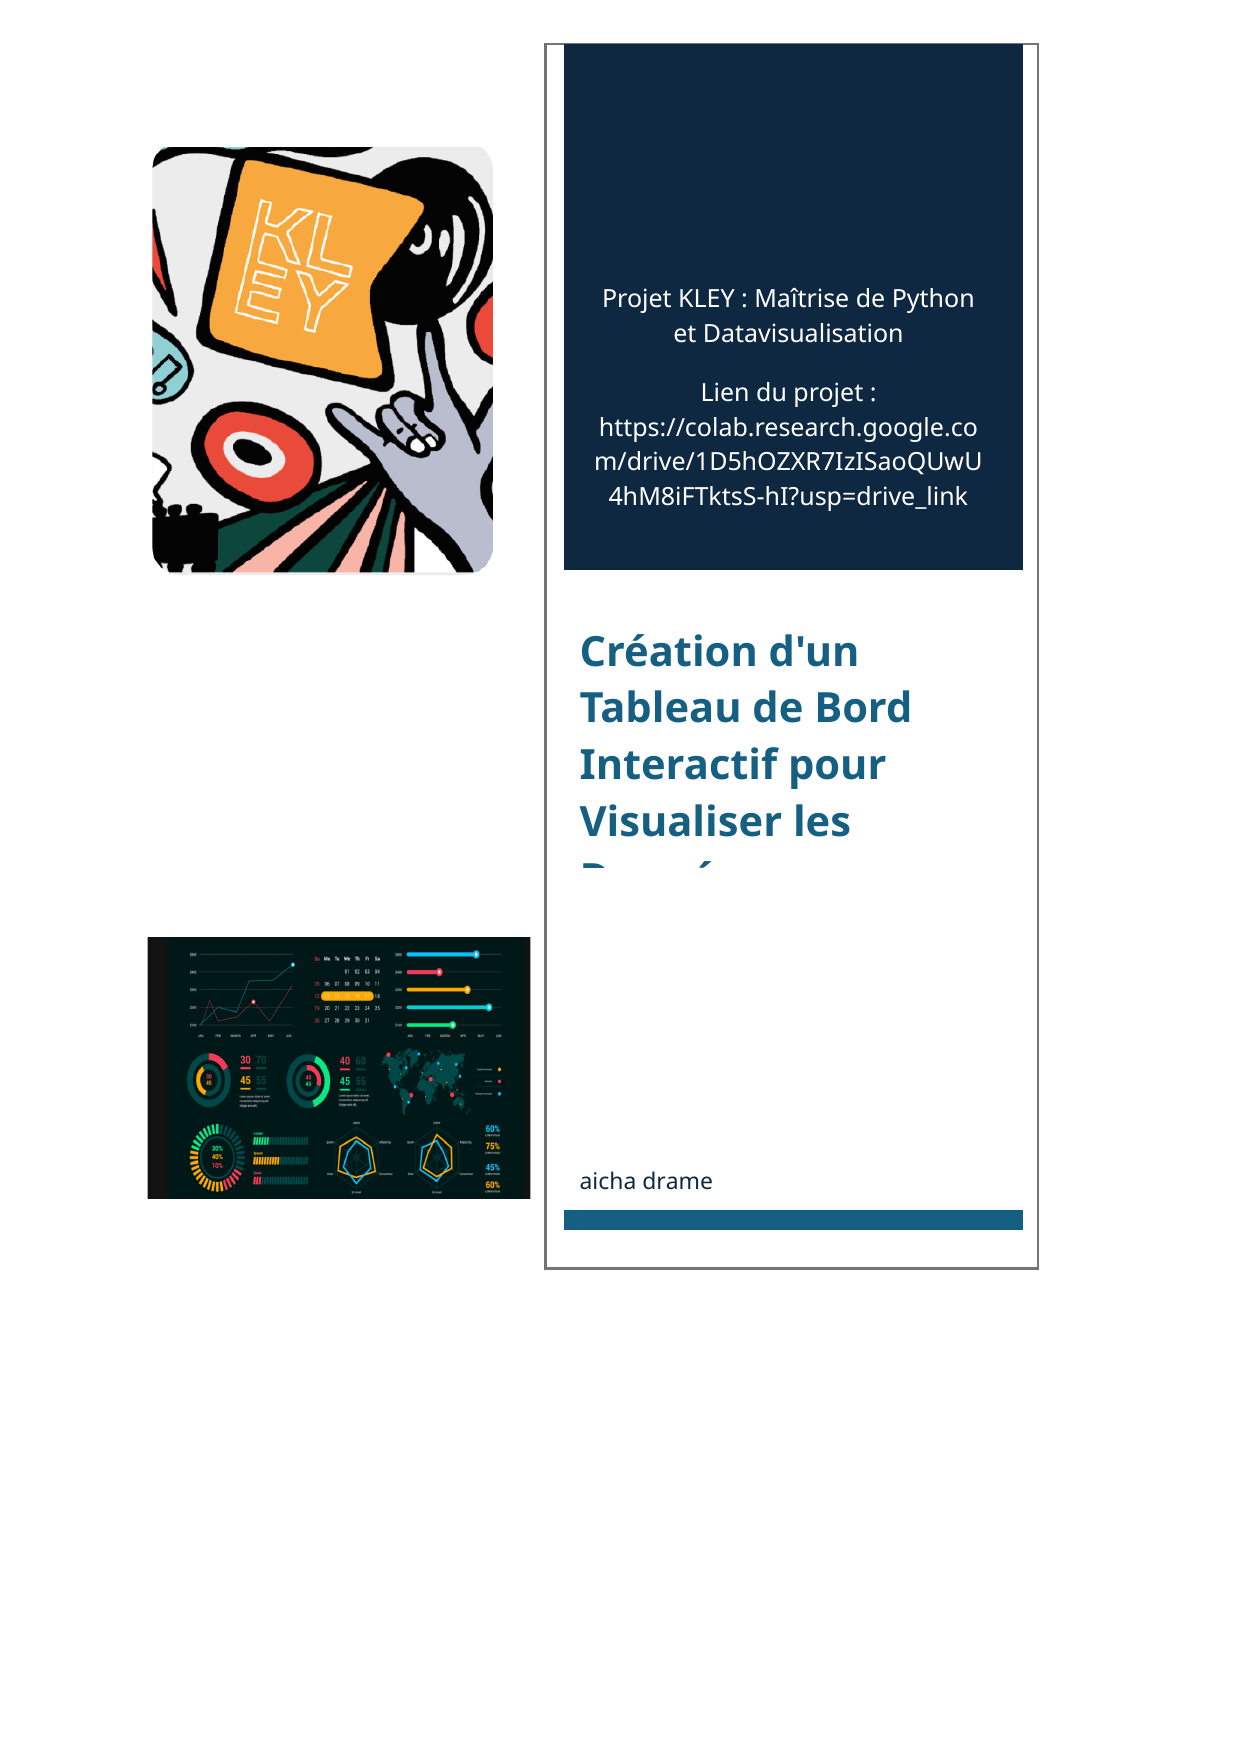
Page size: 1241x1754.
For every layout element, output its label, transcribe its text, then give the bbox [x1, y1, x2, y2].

text aicha drame [579, 1165, 996, 1194]
text Création d'un Tableau de Bord Interactif pour Visualiser les Données [579, 621, 996, 867]
